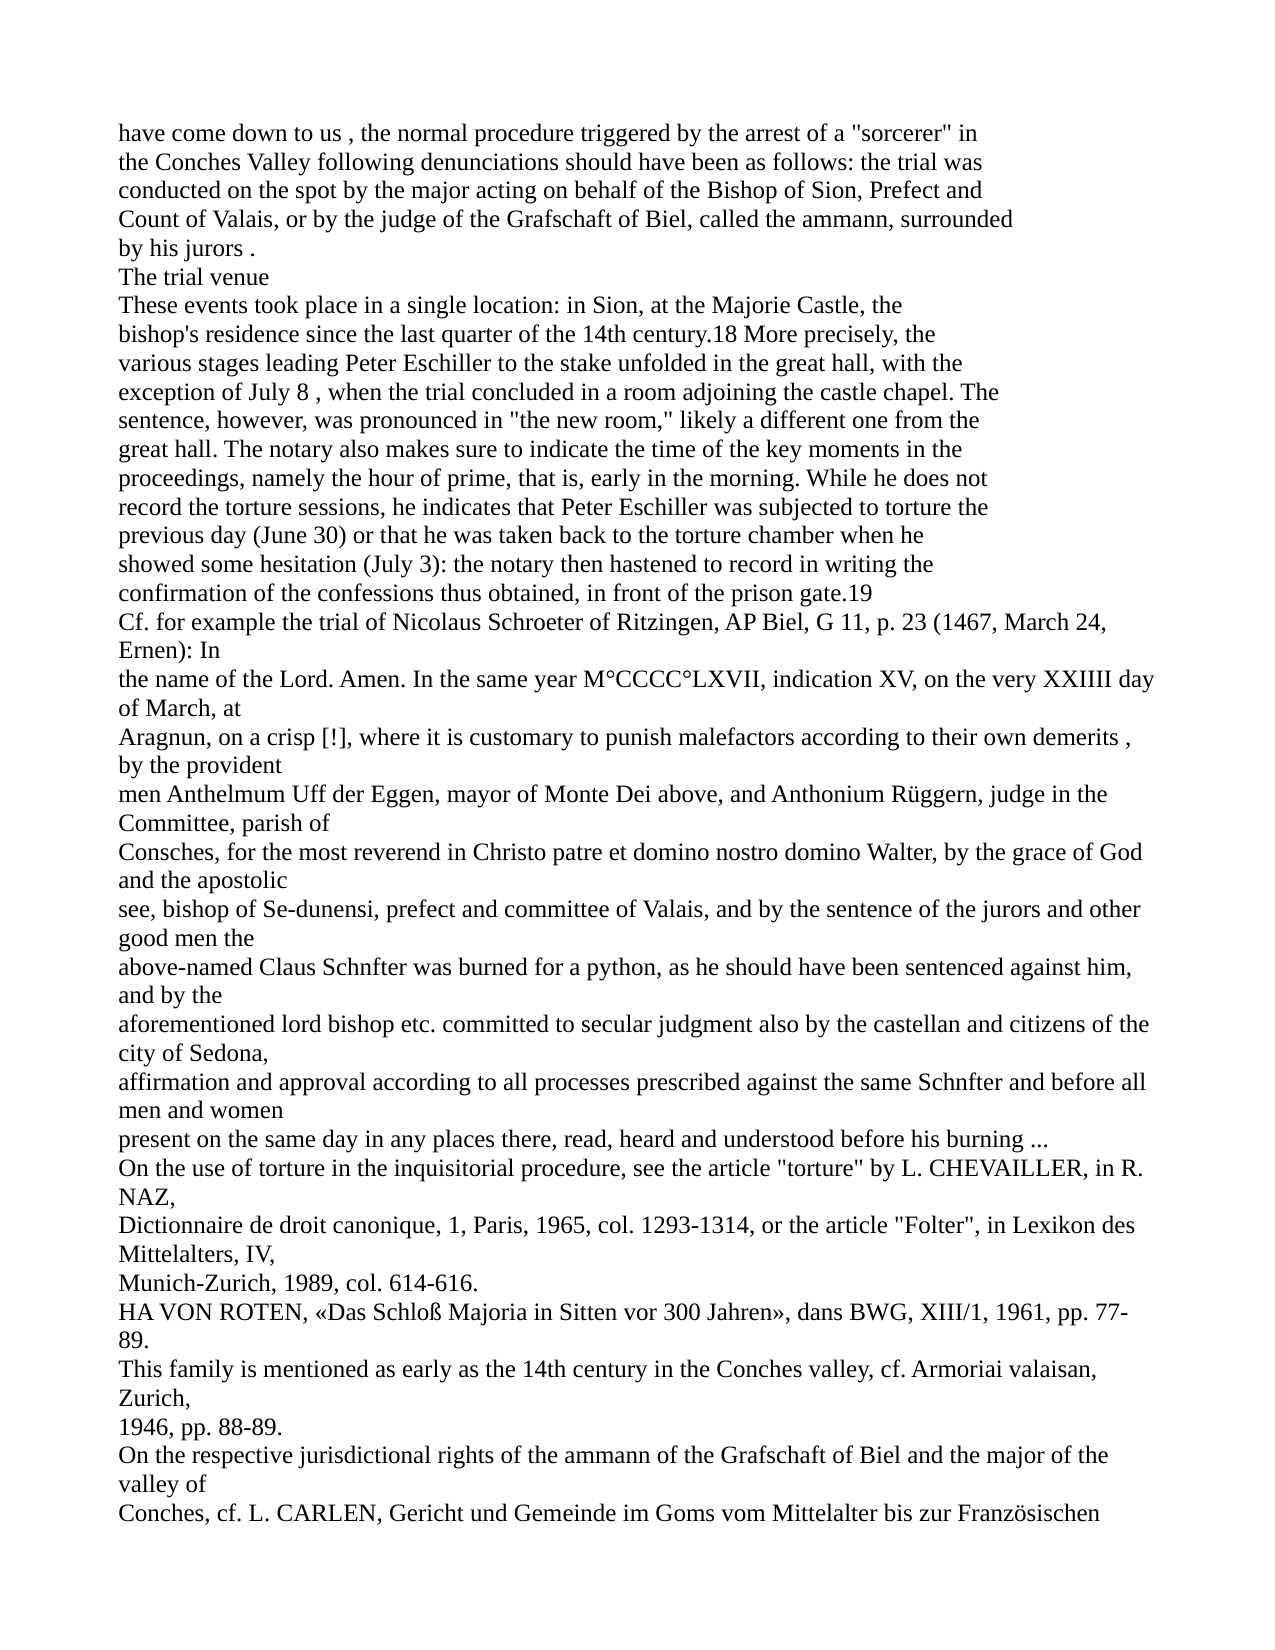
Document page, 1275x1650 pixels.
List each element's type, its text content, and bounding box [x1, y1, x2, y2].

text On the respective jurisdictional rights of the ammann of the Grafschaft of Biel and the major of the valley of [118, 1441, 1157, 1498]
text see, bishop of Se-dunensi, prefect and committee of Valais, and by the sentence of the jurors and other good men the [118, 894, 1157, 952]
text have come down to us , the normal procedure triggered by the arrest of a "sorcerer" in [118, 118, 1157, 147]
text confirmation of the confessions thus obtained, in front of the prison gate.19 [118, 578, 1157, 607]
text sentence, however, was pronounced in "the new room," likely a different one from the [118, 406, 1157, 434]
text This family is mentioned as early as the 14th century in the Conches valley, cf. Armoriai valaisan, Zurich, [118, 1354, 1157, 1412]
text great hall. The notary also makes sure to indicate the time of the key moments in the [118, 434, 1157, 463]
text above-named Claus Schnfter was burned for a python, as he should have been sentenced against him, and by the [118, 952, 1157, 1009]
text Count of Valais, or by the judge of the Grafschaft of Biel, called the ammann, surrounded [118, 204, 1157, 233]
text the name of the Lord. Amen. In the same year M°CCCC°LXVII, indication XV, on the very XXIIII day of March, at [118, 664, 1157, 722]
text men Anthelmum Uff der Eggen, mayor of Monte Dei above, and Anthonium Rüggern, judge in the Committee, parish of [118, 779, 1157, 837]
text HA VON ROTEN, «Das Schloß Majoria in Sitten vor 300 Jahren», dans BWG, XIII/1, 1961, pp. 77-89. [118, 1297, 1157, 1354]
text affirmation and approval according to all processes prescribed against the same Schnfter and before all men and women [118, 1067, 1157, 1124]
text On the use of torture in the inquisitorial procedure, see the article "torture" by L. CHEVAILLER, in R. NAZ, [118, 1153, 1157, 1211]
text the Conches Valley following denunciations should have been as follows: the trial was [118, 147, 1157, 176]
text Aragnun, on a crisp [!], where it is customary to punish malefactors according to their own demerits , by the provident [118, 722, 1157, 779]
text These events took place in a single location: in Sion, at the Majorie Castle, the [118, 291, 1157, 319]
text Conches, cf. L. CARLEN, Gericht und Gemeinde im Goms vom Mittelalter bis zur Französischen [118, 1498, 1157, 1527]
text aforementioned lord bishop etc. committed to secular judgment also by the castellan and citizens of the city of Sedona, [118, 1009, 1157, 1067]
text Munich-Zurich, 1989, col. 614-616. [118, 1268, 1157, 1297]
text bishop's residence since the last quarter of the 14th century.18 More precisely, the [118, 319, 1157, 348]
text 1946, pp. 88-89. [118, 1412, 1157, 1441]
text by his jurors . [118, 233, 1157, 262]
text proceedings, namely the hour of prime, that is, early in the morning. While he does not [118, 463, 1157, 492]
text previous day (June 30) or that he was taken back to the torture chamber when he [118, 521, 1157, 549]
text The trial venue [118, 262, 1157, 291]
text various stages leading Peter Eschiller to the stake unfolded in the great hall, with the [118, 348, 1157, 377]
text record the torture sessions, he indicates that Peter Eschiller was subjected to torture the [118, 492, 1157, 521]
text conducted on the spot by the major acting on behalf of the Bishop of Sion, Prefect and [118, 176, 1157, 204]
text showed some hesitation (July 3): the notary then hastened to record in writing the [118, 549, 1157, 578]
text present on the same day in any places there, read, heard and understood before his burning ... [118, 1124, 1157, 1153]
text Cf. for example the trial of Nicolaus Schroeter of Ritzingen, AP Biel, G 11, p. 23 (1467, March 24, Ernen): In [118, 607, 1157, 664]
text Dictionnaire de droit canonique, 1, Paris, 1965, col. 1293-1314, or the article "Folter", in Lexikon des Mittelalters, IV, [118, 1211, 1157, 1268]
text Consches, for the most reverend in Christo patre et domino nostro domino Walter, by the grace of God and the apostolic [118, 837, 1157, 894]
text exception of July 8 , when the trial concluded in a room adjoining the castle chapel. The [118, 377, 1157, 406]
